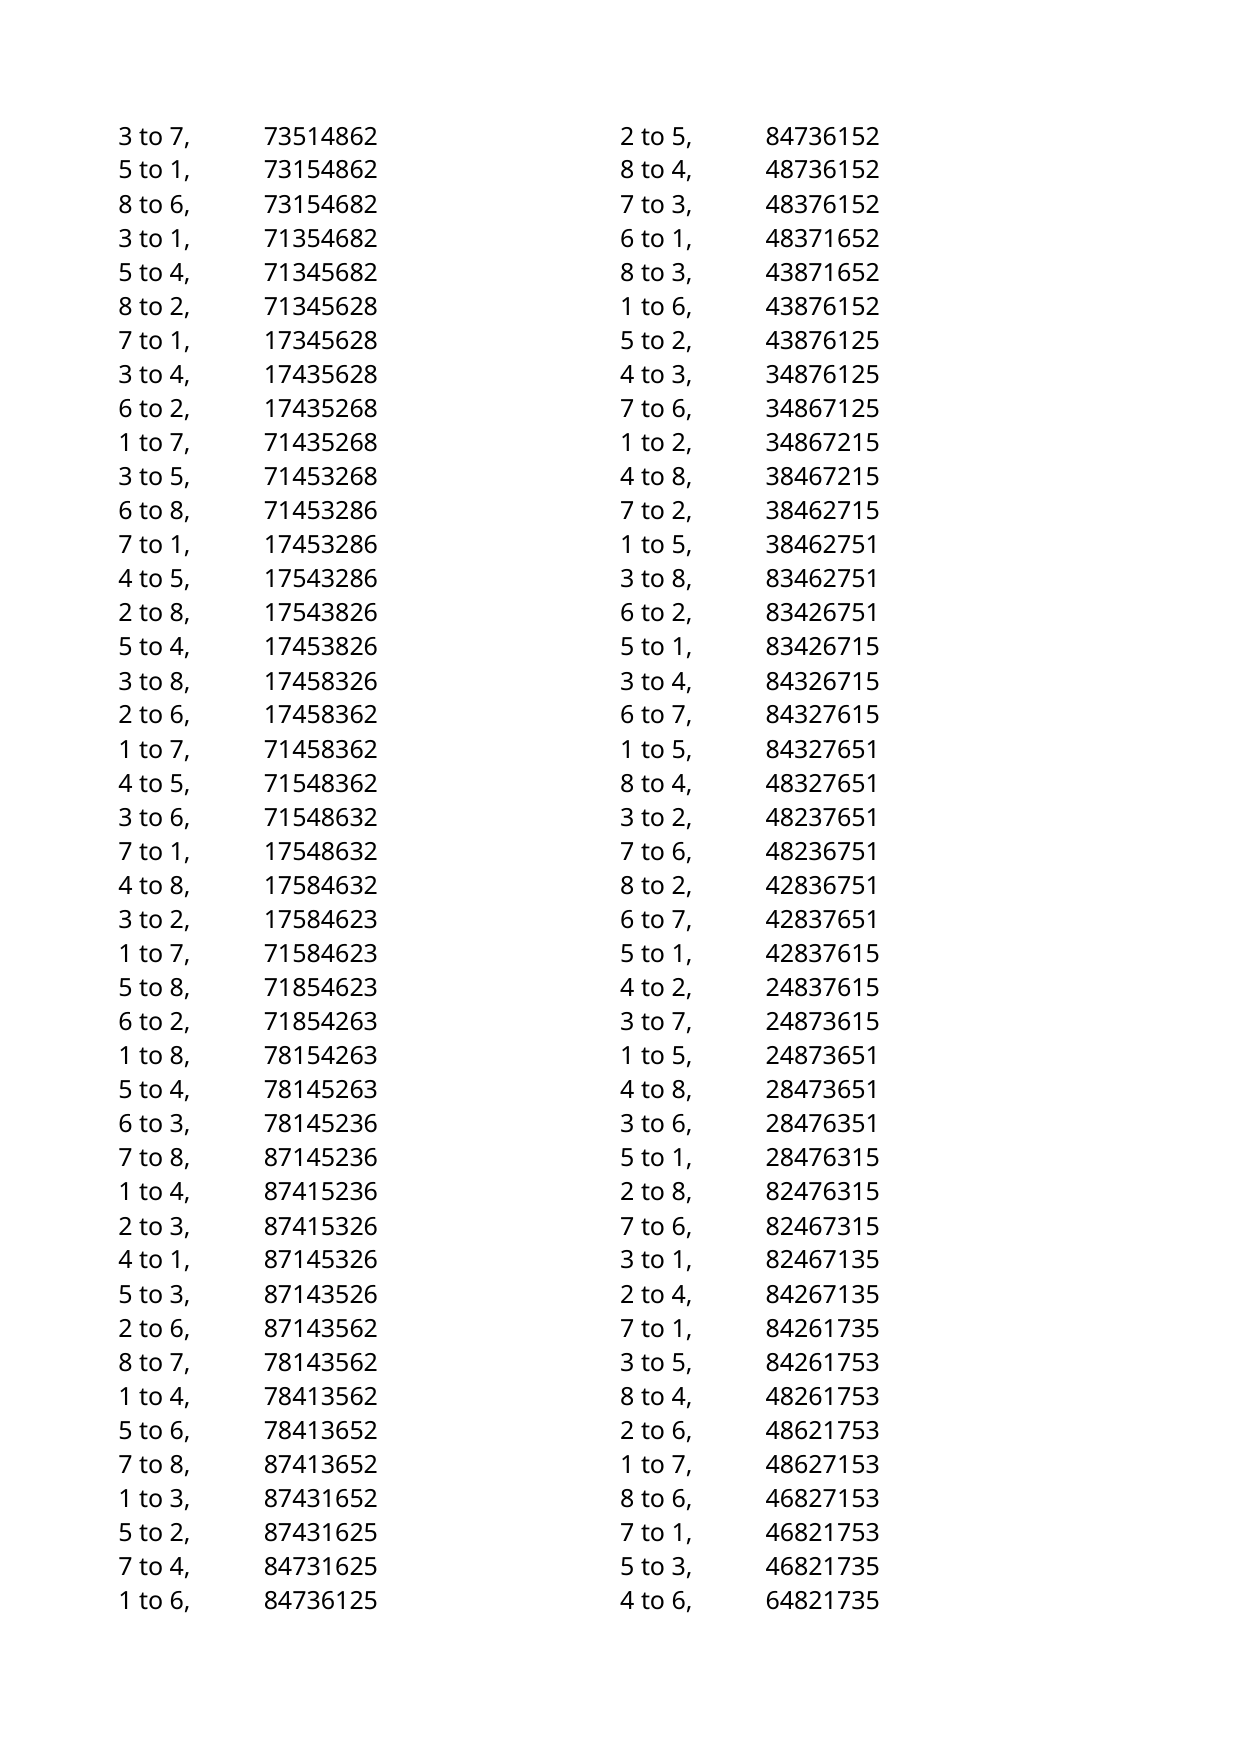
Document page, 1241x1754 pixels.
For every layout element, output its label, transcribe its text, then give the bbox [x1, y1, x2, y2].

text 4 to 6, 64821735 [620, 1583, 1122, 1617]
text 4 to 8, 28473651 [620, 1072, 1122, 1106]
text 2 to 8, 82476315 [620, 1174, 1122, 1208]
text 4 to 1, 87145326 [118, 1242, 620, 1276]
text 8 to 6, 73154682 [118, 186, 620, 220]
text 7 to 2, 38462715 [620, 493, 1122, 527]
text 5 to 6, 78413652 [118, 1412, 620, 1447]
text 1 to 4, 87415236 [118, 1174, 620, 1208]
text 1 to 6, 84736125 [118, 1583, 620, 1617]
text 4 to 5, 71548362 [118, 765, 620, 799]
text 2 to 6, 87143562 [118, 1310, 620, 1344]
text 7 to 6, 34867125 [620, 391, 1122, 425]
text 3 to 6, 28476351 [620, 1106, 1122, 1140]
text 7 to 1, 46821753 [620, 1515, 1122, 1549]
text 7 to 1, 17345628 [118, 322, 620, 357]
text 1 to 7, 71584623 [118, 936, 620, 970]
text 1 to 7, 71458362 [118, 731, 620, 765]
text 6 to 7, 42837651 [620, 902, 1122, 936]
text 1 to 7, 48627153 [620, 1447, 1122, 1481]
text 2 to 8, 17543826 [118, 595, 620, 629]
text 3 to 4, 84326715 [620, 663, 1122, 697]
text 3 to 2, 48237651 [620, 799, 1122, 833]
text 3 to 6, 71548632 [118, 799, 620, 833]
text 1 to 4, 78413562 [118, 1378, 620, 1412]
text 2 to 6, 48621753 [620, 1412, 1122, 1447]
text 3 to 5, 84261753 [620, 1344, 1122, 1378]
text 5 to 1, 73154862 [118, 152, 620, 186]
text 3 to 7, 73514862 [118, 118, 620, 152]
text 2 to 6, 17458362 [118, 697, 620, 731]
text 8 to 3, 43871652 [620, 254, 1122, 288]
text 3 to 8, 17458326 [118, 663, 620, 697]
text 5 to 3, 46821735 [620, 1549, 1122, 1583]
text 1 to 5, 24873651 [620, 1038, 1122, 1072]
text 2 to 3, 87415326 [118, 1208, 620, 1242]
text 5 to 1, 28476315 [620, 1140, 1122, 1174]
text 7 to 6, 48236751 [620, 833, 1122, 867]
text 1 to 6, 43876152 [620, 288, 1122, 322]
text 3 to 2, 17584623 [118, 902, 620, 936]
text 1 to 8, 78154263 [118, 1038, 620, 1072]
text 3 to 4, 17435628 [118, 357, 620, 391]
text 5 to 4, 17453826 [118, 629, 620, 663]
text 5 to 2, 43876125 [620, 322, 1122, 357]
text 1 to 5, 84327651 [620, 731, 1122, 765]
text 7 to 3, 48376152 [620, 186, 1122, 220]
text 4 to 5, 17543286 [118, 561, 620, 595]
text 1 to 2, 34867215 [620, 425, 1122, 459]
text 4 to 8, 38467215 [620, 459, 1122, 493]
text 4 to 8, 17584632 [118, 867, 620, 902]
text 8 to 4, 48327651 [620, 765, 1122, 799]
text 7 to 4, 84731625 [118, 1549, 620, 1583]
text 5 to 3, 87143526 [118, 1276, 620, 1310]
text 4 to 2, 24837615 [620, 970, 1122, 1004]
text 8 to 7, 78143562 [118, 1344, 620, 1378]
text 4 to 3, 34876125 [620, 357, 1122, 391]
text 5 to 4, 78145263 [118, 1072, 620, 1106]
text 1 to 7, 71435268 [118, 425, 620, 459]
text 3 to 7, 24873615 [620, 1004, 1122, 1038]
text 6 to 2, 17435268 [118, 391, 620, 425]
text 3 to 1, 82467135 [620, 1242, 1122, 1276]
text 6 to 2, 83426751 [620, 595, 1122, 629]
text 5 to 8, 71854623 [118, 970, 620, 1004]
text 5 to 2, 87431625 [118, 1515, 620, 1549]
text 6 to 8, 71453286 [118, 493, 620, 527]
text 5 to 1, 83426715 [620, 629, 1122, 663]
text 3 to 1, 71354682 [118, 220, 620, 254]
text 6 to 7, 84327615 [620, 697, 1122, 731]
text 6 to 3, 78145236 [118, 1106, 620, 1140]
text 1 to 5, 38462751 [620, 527, 1122, 561]
text 7 to 1, 84261735 [620, 1310, 1122, 1344]
text 3 to 8, 83462751 [620, 561, 1122, 595]
text 8 to 2, 42836751 [620, 867, 1122, 902]
text 5 to 1, 42837615 [620, 936, 1122, 970]
text 5 to 4, 71345682 [118, 254, 620, 288]
text 7 to 6, 82467315 [620, 1208, 1122, 1242]
text 8 to 4, 48736152 [620, 152, 1122, 186]
text 2 to 4, 84267135 [620, 1276, 1122, 1310]
text 6 to 1, 48371652 [620, 220, 1122, 254]
text 7 to 1, 17548632 [118, 833, 620, 867]
text 3 to 5, 71453268 [118, 459, 620, 493]
text 1 to 3, 87431652 [118, 1481, 620, 1515]
text 2 to 5, 84736152 [620, 118, 1122, 152]
text 7 to 8, 87145236 [118, 1140, 620, 1174]
text 8 to 4, 48261753 [620, 1378, 1122, 1412]
text 7 to 1, 17453286 [118, 527, 620, 561]
text 8 to 6, 46827153 [620, 1481, 1122, 1515]
text 8 to 2, 71345628 [118, 288, 620, 322]
text 6 to 2, 71854263 [118, 1004, 620, 1038]
text 7 to 8, 87413652 [118, 1447, 620, 1481]
